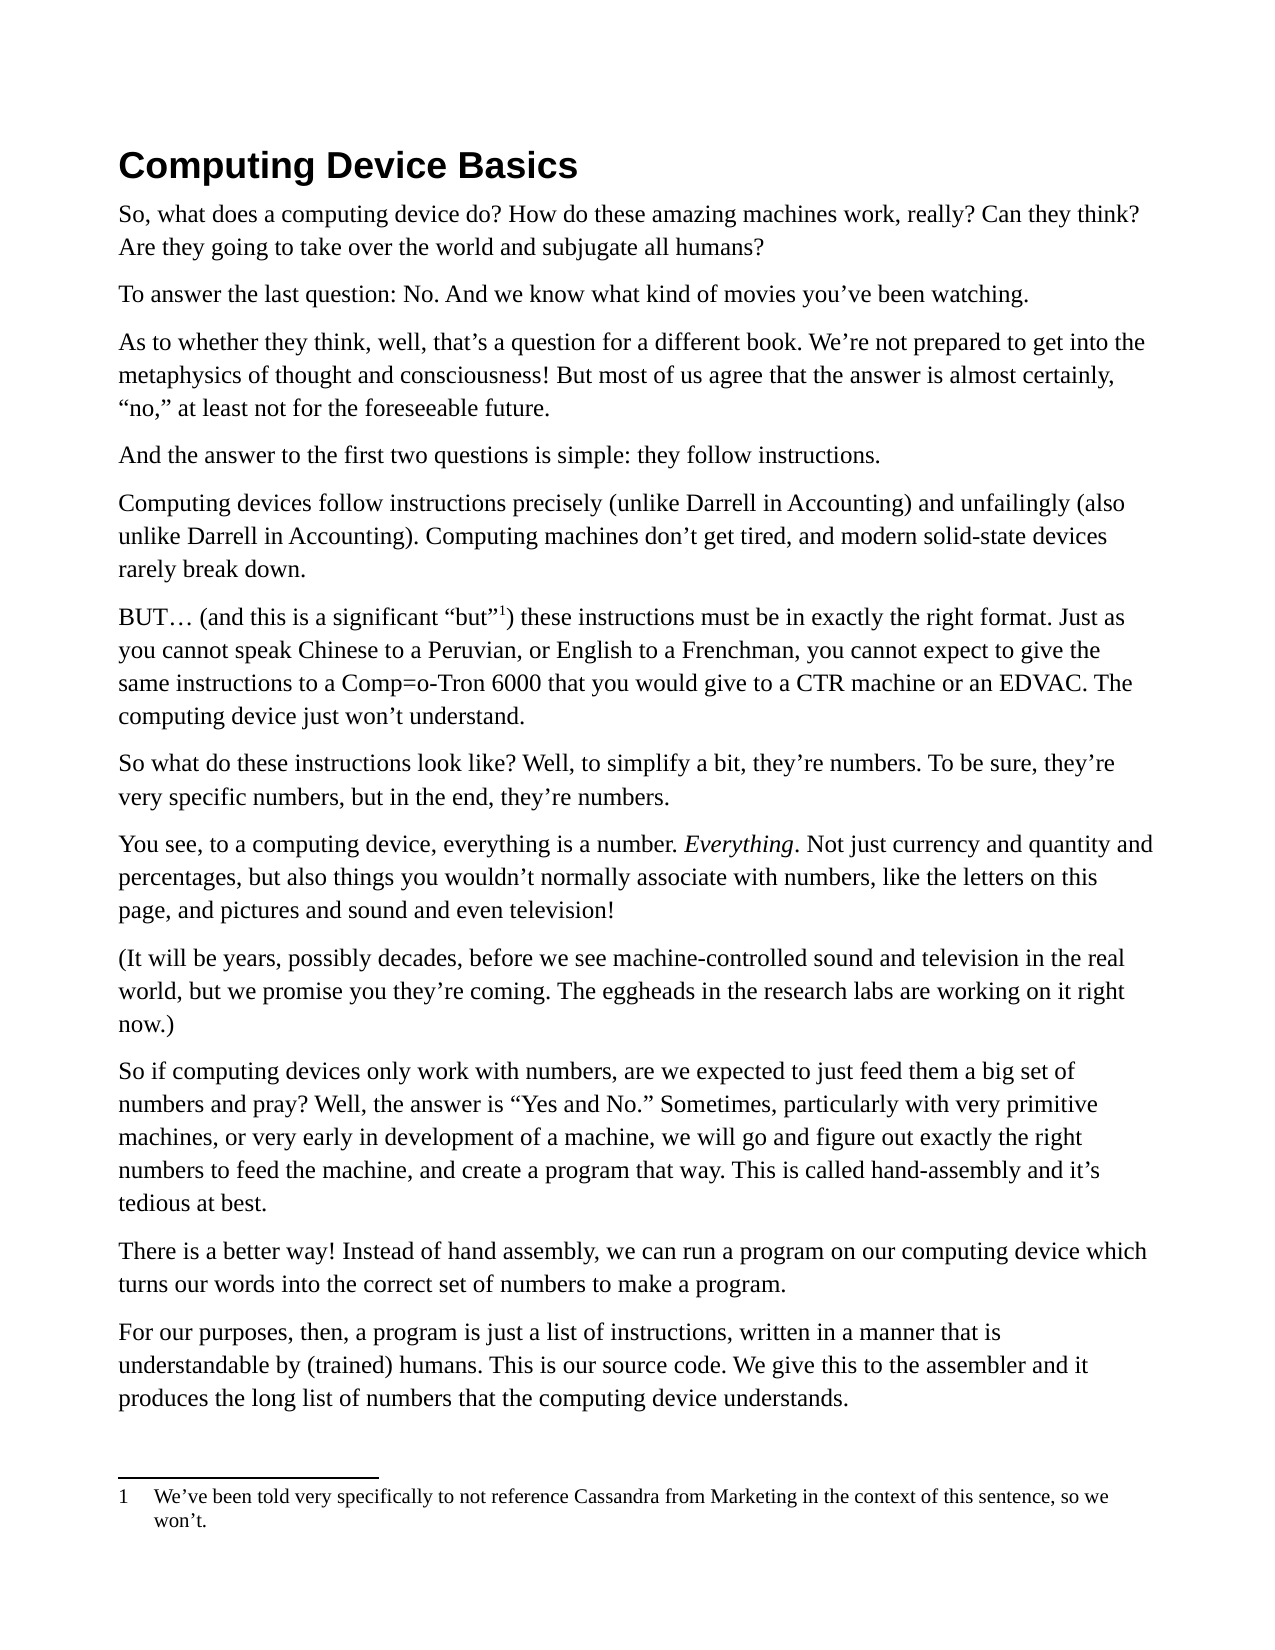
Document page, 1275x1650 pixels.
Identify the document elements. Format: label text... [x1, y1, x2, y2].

text So, what does a computing device do? How do these amazing machines work, really? Can they think? Are they going to take over the world and subjugate all humans? [118, 199, 1157, 261]
text So if computing devices only work with numbers, are we expected to just feed them a big set of numbers and pray? Well, the answer is “Yes and No.” Sometimes, particularly with very primitive machines, or very early in development of a machine, we will go and figure out exactly the right numbers to feed the machine, and create a program that way. This is called hand-assembly and it’s tedious at best. [118, 1056, 1157, 1217]
text There is a better way! Instead of hand assembly, we can run a program on our computing device which turns our words into the correct set of numbers to make a program. [118, 1236, 1157, 1298]
text To answer the last question: No. And we know what kind of movies you’ve been watching. [118, 279, 1157, 308]
text We’ve been told very specifically to not reference Cassandra from Marketing in the context of this sentence, so we won’t. [118, 1484, 1157, 1532]
text BUT… (and this is a significant “but”) these instructions must be in exactly the right format. Just as you cannot speak Chinese to a Peruvian, or English to a Frenchman, you cannot expect to give the same instructions to a Comp=o-Tron 6000 that you would give to a CTR machine or an EDVAC. The computing device just won’t understand. [118, 602, 1157, 730]
text So what do these instructions look like? Well, to simplify a bit, they’re numbers. To be sure, they’re very specific numbers, but in the end, they’re numbers. [118, 748, 1157, 810]
text As to whether they think, well, that’s a question for a different book. We’re not prepared to get into the metaphysics of thought and consciousness! But most of us agree that the answer is almost certainly, “no,” at least not for the foreseeable future. [118, 327, 1157, 422]
text You see, to a computing device, everything is a number. Everything. Not just currency and quantity and percentages, but also things you wouldn’t normally associate with numbers, like the letters on this page, and pictures and sound and even television! [118, 829, 1157, 924]
text Computing devices follow instructions precisely (unlike Darrell in Accounting) and unfailingly (also unlike Darrell in Accounting). Computing machines don’t get tired, and modern solid-state devices rarely break down. [118, 488, 1157, 583]
text For our purposes, then, a program is just a list of instructions, written in a manner that is understandable by (trained) humans. This is our source code. We give this to the assembler and it produces the long list of numbers that the computing device understands. [118, 1317, 1157, 1412]
text (It will be years, possibly decades, before we see machine-controlled sound and television in the real world, but we promise you they’re coming. The eggheads in the research labs are working on it right now.) [118, 943, 1157, 1038]
subtitle Computing Device Basics [118, 143, 1157, 186]
text And the answer to the first two questions is simple: they follow instructions. [118, 441, 1157, 469]
